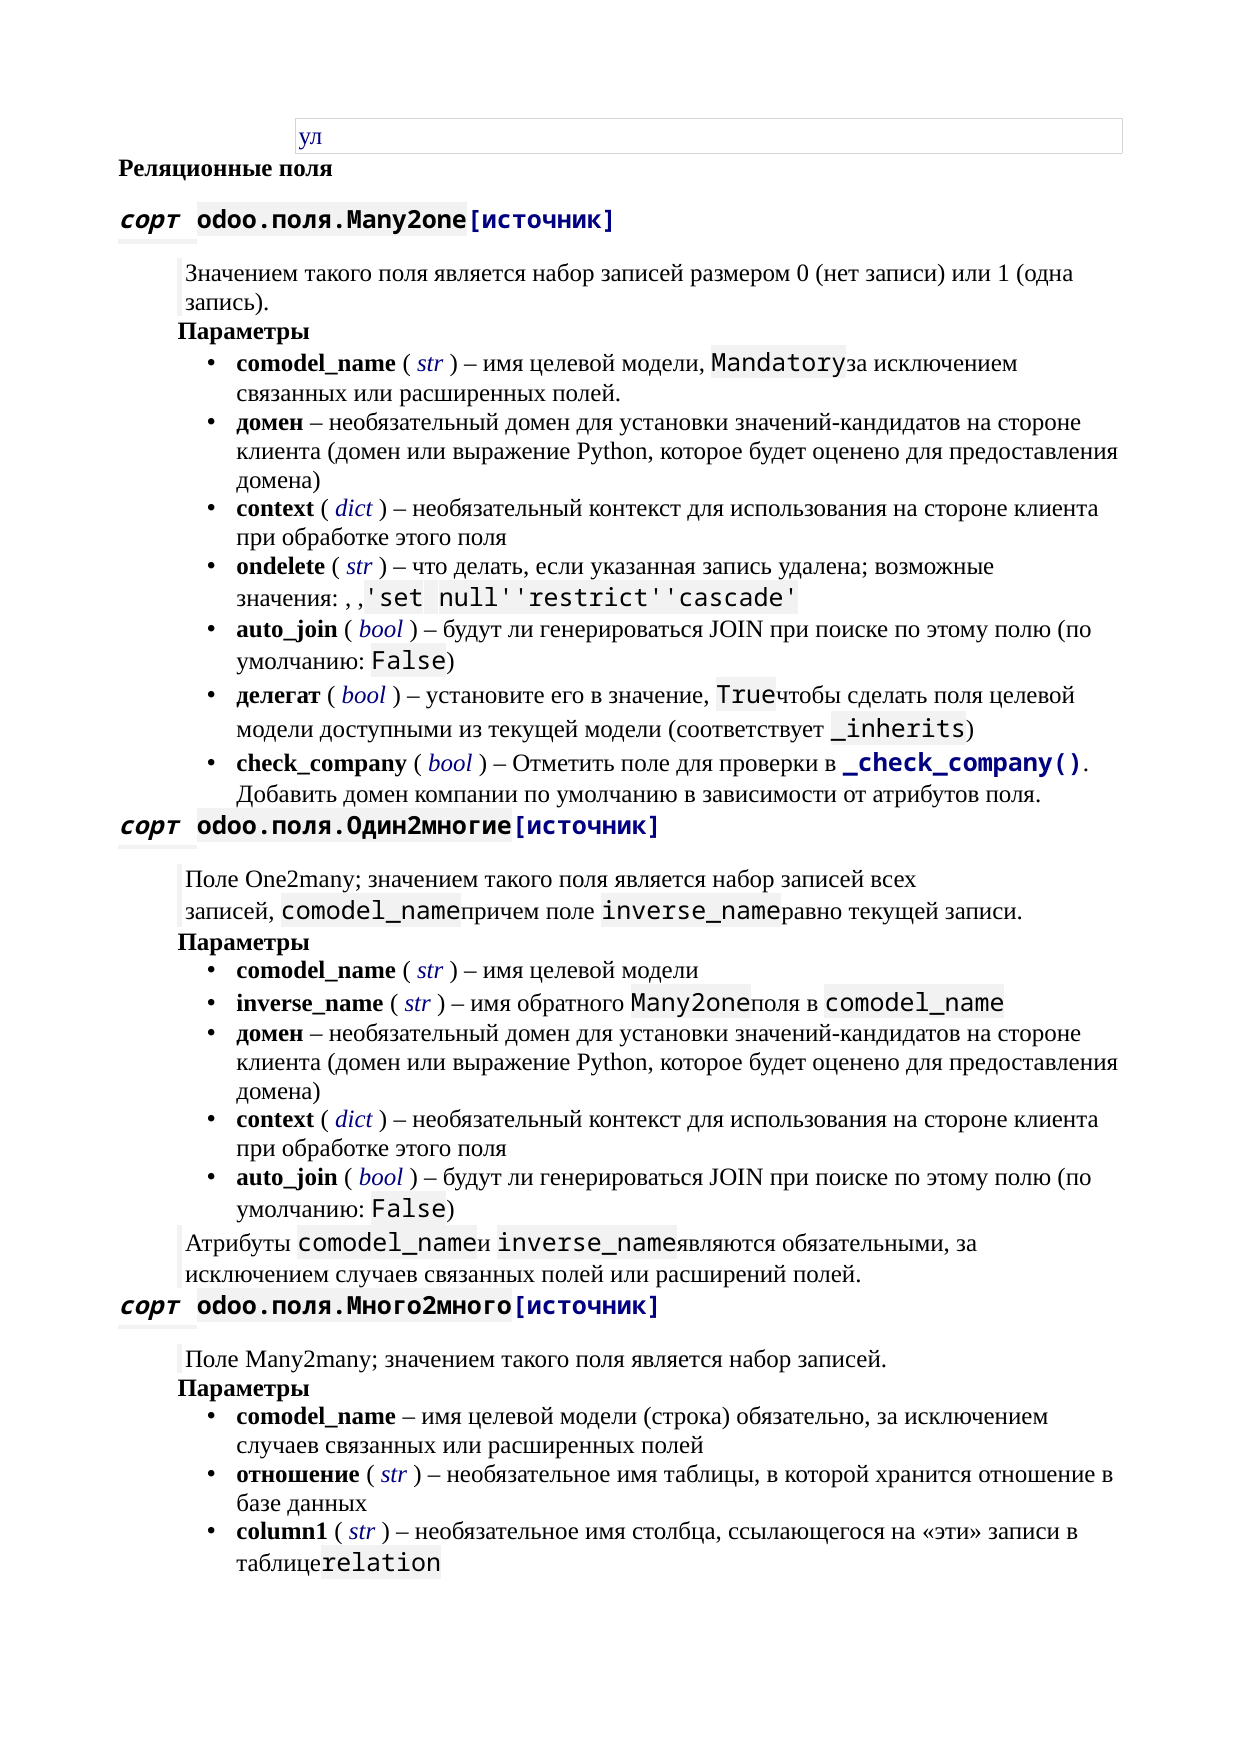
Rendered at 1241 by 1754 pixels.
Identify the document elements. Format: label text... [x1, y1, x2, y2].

list comodel_name ( str ) – имя целевой модели [236, 955, 1122, 984]
subtitle Параметры [177, 927, 1122, 955]
list comodel_name ( str ) – имя целевой модели, Mandatoryза исключением связанных или расширенных полей. [236, 344, 1122, 407]
subtitle сорт odoo.поля.Много2много[источник] [118, 1288, 1122, 1329]
list check_company ( bool ) – Отметить поле для проверки в _check_company(). Добавить домен компании по умолчанию в зависимости от атрибутов поля. [236, 745, 1122, 808]
subtitle сорт odoo.поля.Один2многие[источник] [118, 808, 1122, 849]
list Поле One2many; значением такого поля является набор записей всех записей, comodel_nameпричем поле inverse_nameравно текущей записи. [182, 864, 1122, 927]
list context ( dict ) – необязательный контекст для использования на стороне клиента при обработке этого поля [236, 1104, 1122, 1162]
list auto_join ( bool ) – будут ли генерироваться JOIN при поиске по этому полю (по умолчанию: False) [236, 1162, 1122, 1225]
subtitle Параметры [177, 1373, 1122, 1401]
list Значением такого поля является набор записей размером 0 (нет записи) или 1 (одна запись). [182, 258, 1122, 316]
list Поле Many2many; значением такого поля является набор записей. [182, 1344, 1122, 1373]
list auto_join ( bool ) – будут ли генерироваться JOIN при поиске по этому полю (по умолчанию: False) [236, 614, 1122, 677]
list домен – необязательный домен для установки значений-кандидатов на стороне клиента (домен или выражение Python, которое будет оценено для предоставления домена) [236, 1018, 1122, 1104]
list домен – необязательный домен для установки значений-кандидатов на стороне клиента (домен или выражение Python, которое будет оценено для предоставления домена) [236, 407, 1122, 493]
list context ( dict ) – необязательный контекст для использования на стороне клиента при обработке этого поля [236, 493, 1122, 551]
subtitle сорт odoo.поля.Many2one[источник] [118, 202, 1122, 244]
list comodel_name – имя целевой модели (строка) обязательно, за исключением случаев связанных или расширенных полей [236, 1401, 1122, 1459]
list column1 ( str ) – необязательное имя столбца, ссылающегося на «эти» записи в таблицеrelation [236, 1516, 1122, 1579]
list ondelete ( str ) – что делать, если указанная запись удалена; возможные значения: , ,'set null''restrict''cascade' [236, 551, 1122, 614]
list делегат ( bool ) – установите его в значение, Trueчтобы сделать поля целевой модели доступными из текущей модели (соответствует _inherits) [236, 677, 1122, 745]
list отношение ( str ) – необязательное имя таблицы, в которой хранится отношение в базе данных [236, 1459, 1122, 1516]
list ул [296, 119, 1122, 153]
list inverse_name ( str ) – имя обратного Many2oneполя в comodel_name [236, 984, 1122, 1018]
subtitle Параметры [177, 316, 1122, 344]
subtitle Реляционные поля [118, 153, 1122, 182]
list Атрибуты comodel_nameи inverse_nameявляются обязательными, за исключением случаев связанных полей или расширений полей. [182, 1225, 1122, 1288]
